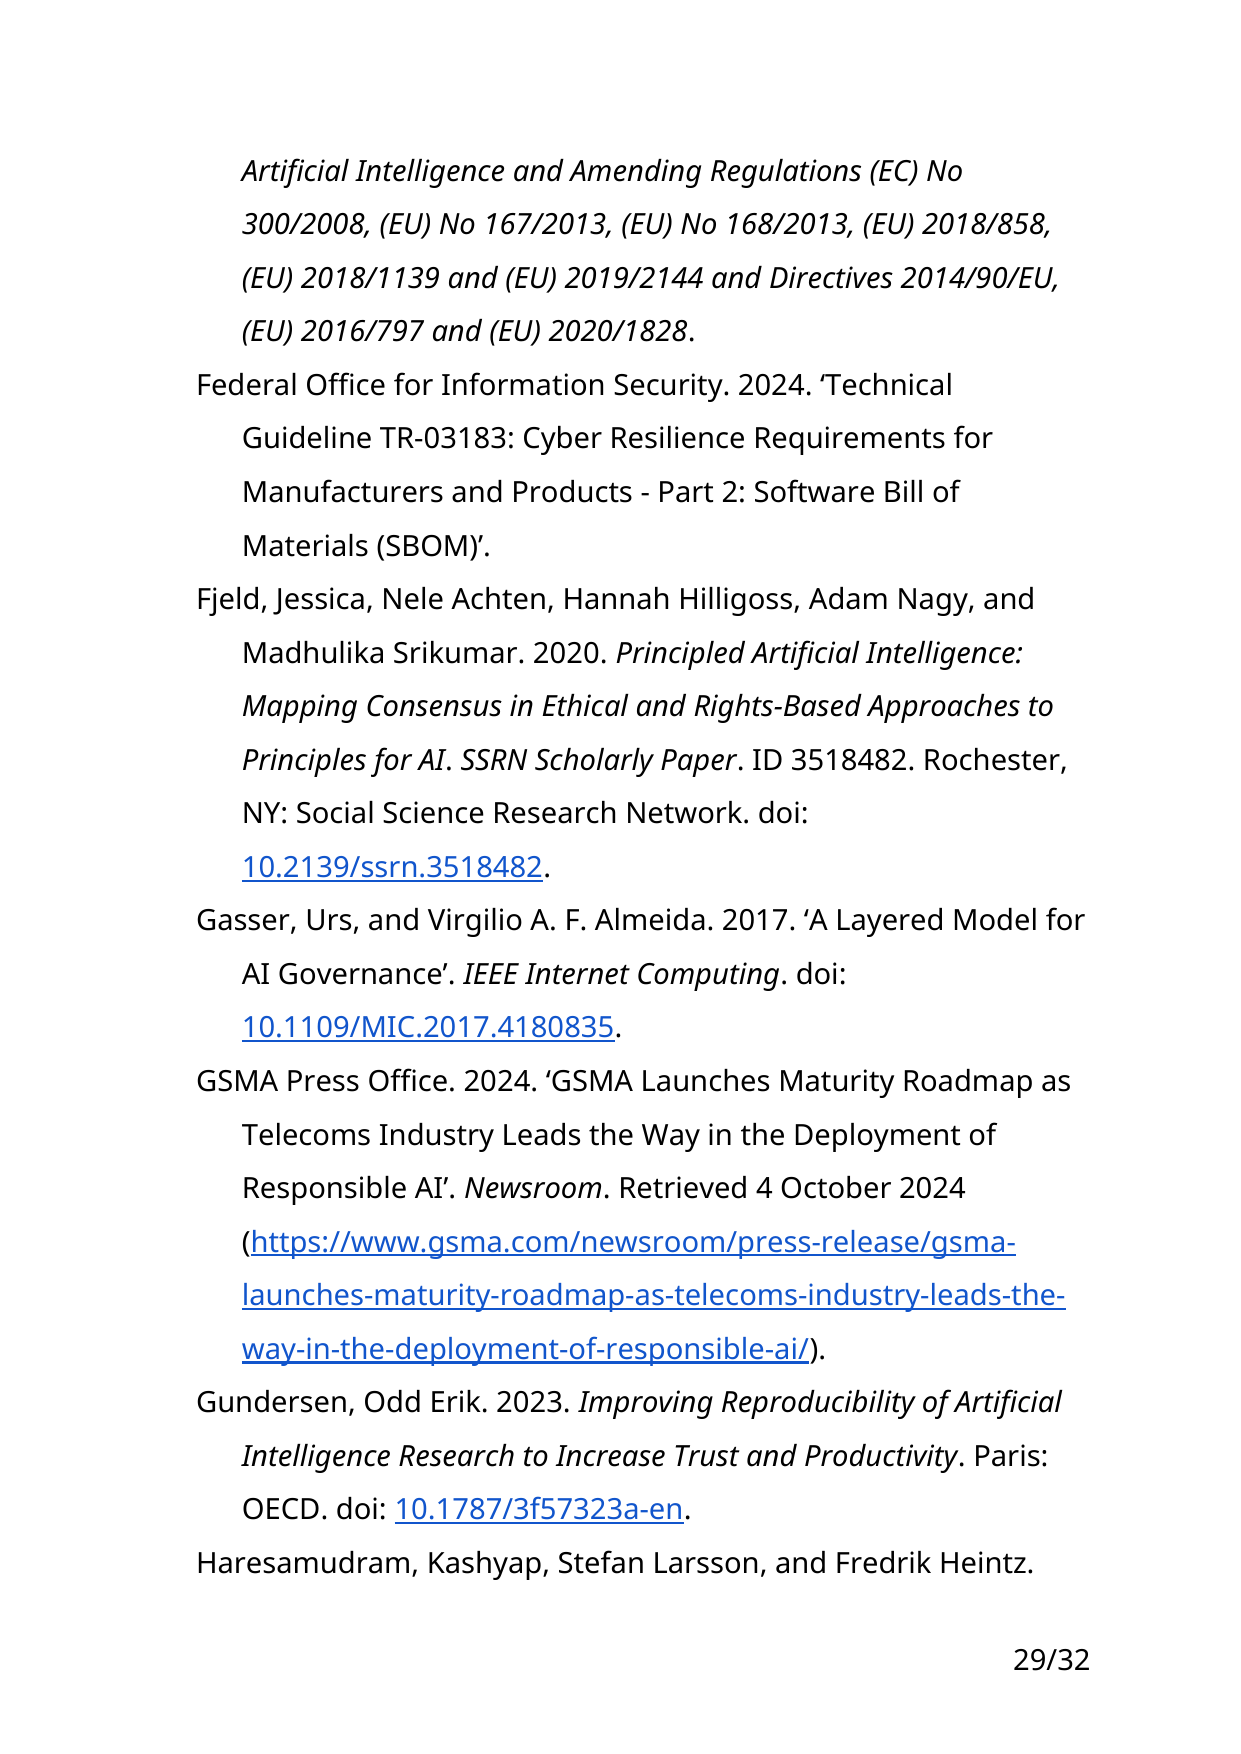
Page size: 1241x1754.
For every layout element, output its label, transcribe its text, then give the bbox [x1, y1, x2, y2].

text Gundersen, Odd Erik. 2023. Improving Reproducibility of Artificial Intelligence Research to Increase Trust and Productivity. Paris: OECD. doi: 10.1787/3f57323a-en. [196, 1381, 1090, 1528]
text Fjeld, Jessica, Nele Achten, Hannah Hilligoss, Adam Nagy, and Madhulika Srikumar. 2020. Principled Artificial Intelligence: Mapping Consensus in Ethical and Rights-Based Approaches to Principles for AI. SSRN Scholarly Paper. ID 3518482. Rochester, NY: Social Science Research Network. doi: 10.2139/ssrn.3518482. [196, 578, 1090, 886]
text Artificial Intelligence and Amending Regulations (EC) No 300/2008, (EU) No 167/2013, (EU) No 168/2013, (EU) 2018/858, (EU) 2018/1139 and (EU) 2019/2144 and Directives 2014/90/EU, (EU) 2016/797 and (EU) 2020/1828. [196, 150, 1090, 350]
text GSMA Press Office. 2024. ‘GSMA Launches Maturity Roadmap as Telecoms Industry Leads the Way in the Deployment of Responsible AI’. Newsroom. Retrieved 4 October 2024 (https://www.gsma.com/newsroom/press-release/gsma-launches-maturity-roadmap-as-telecoms-industry-leads-the-way-in-the-deployment-of-responsible-ai/). [196, 1060, 1090, 1368]
text Federal Office for Information Security. 2024. ‘Technical Guideline TR-03183: Cyber Resilience Requirements for Manufacturers and Products - Part 2: Software Bill of Materials (SBOM)’. [196, 364, 1090, 564]
text Gasser, Urs, and Virgilio A. F. Almeida. 2017. ‘A Layered Model for AI Governance’. IEEE Internet Computing. doi: 10.1109/MIC.2017.4180835. [196, 899, 1090, 1046]
text Haresamudram, Kashyap, Stefan Larsson, and Fredrik Heintz. [196, 1542, 1090, 1582]
